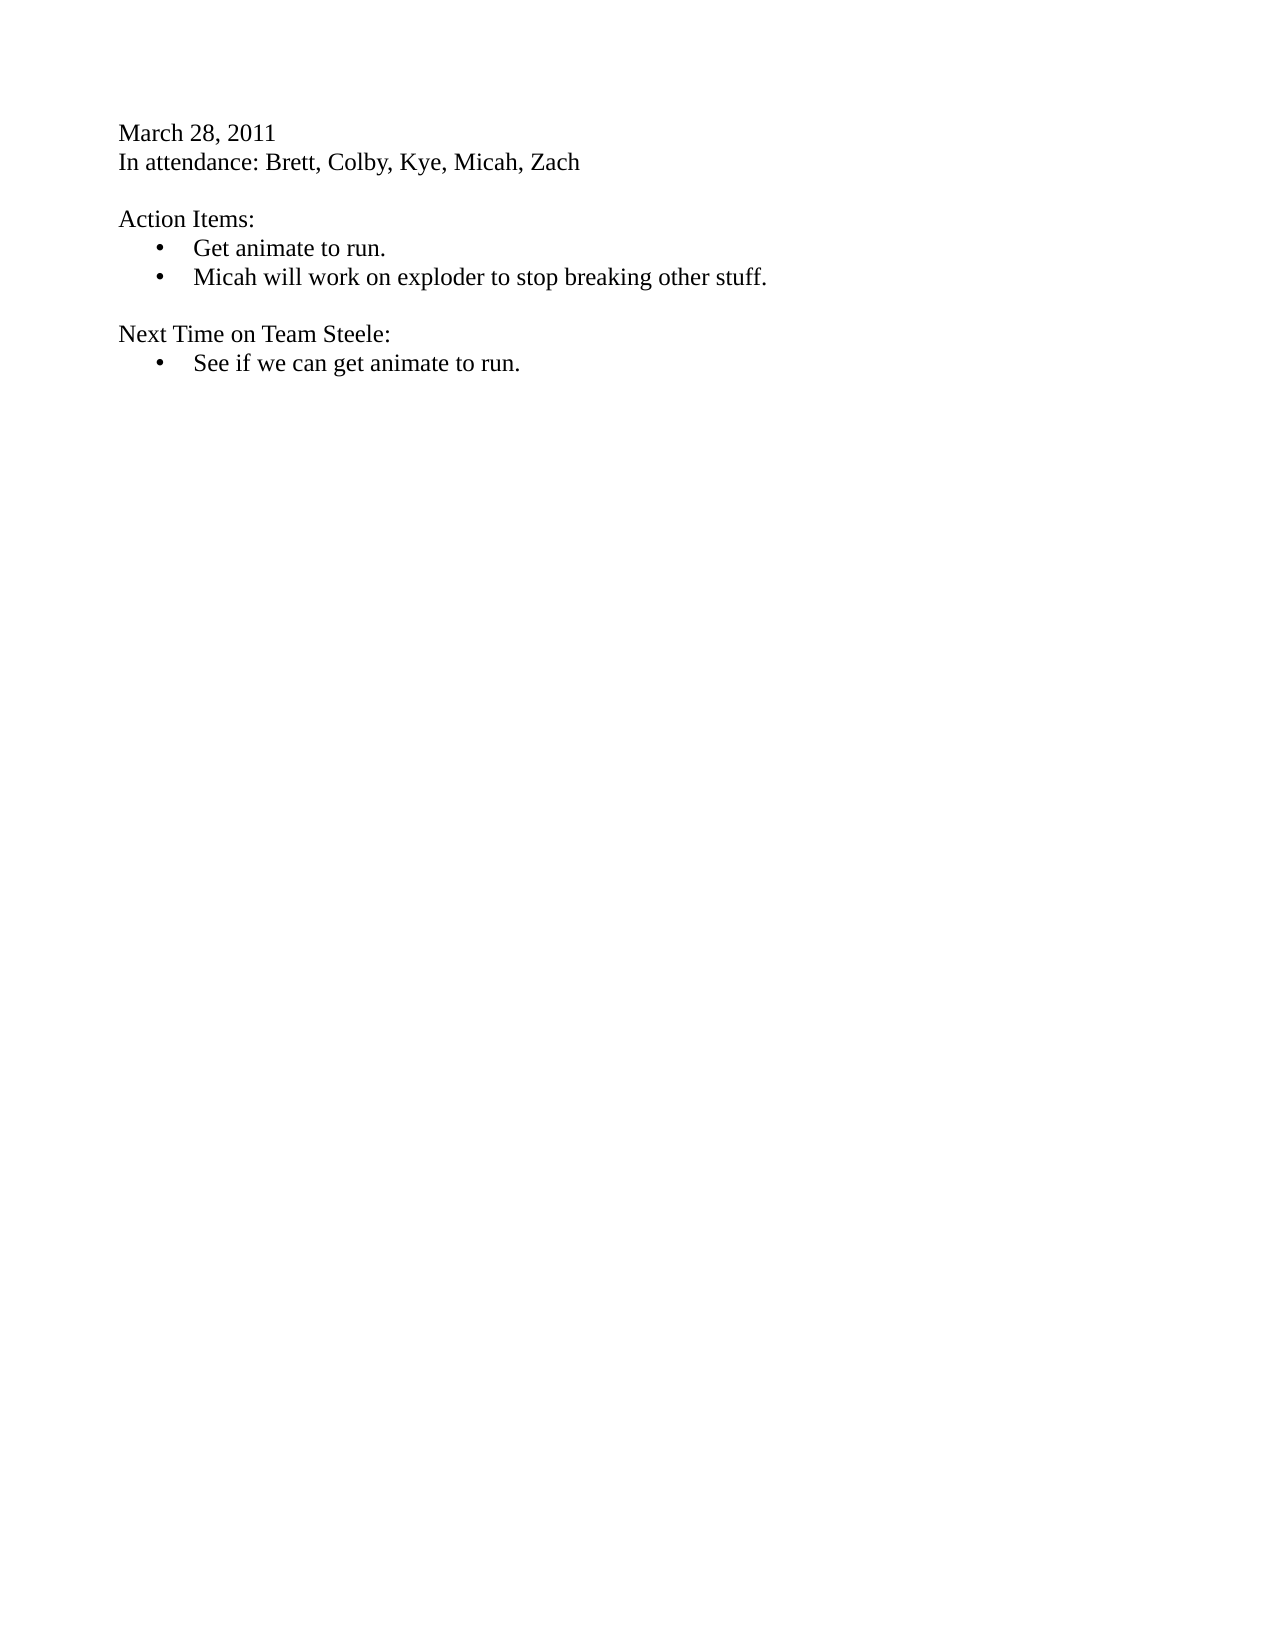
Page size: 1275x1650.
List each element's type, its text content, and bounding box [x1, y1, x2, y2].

text In attendance: Brett, Colby, Kye, Micah, Zach [118, 147, 1157, 176]
text Action Items: [118, 204, 1157, 233]
text March 28, 2011 [118, 118, 1157, 147]
list Micah will work on exploder to stop breaking other stuff. [156, 262, 1157, 291]
list Get animate to run. [156, 233, 1157, 262]
text Next Time on Team Steele: [118, 319, 1157, 348]
list See if we can get animate to run. [156, 348, 1157, 377]
